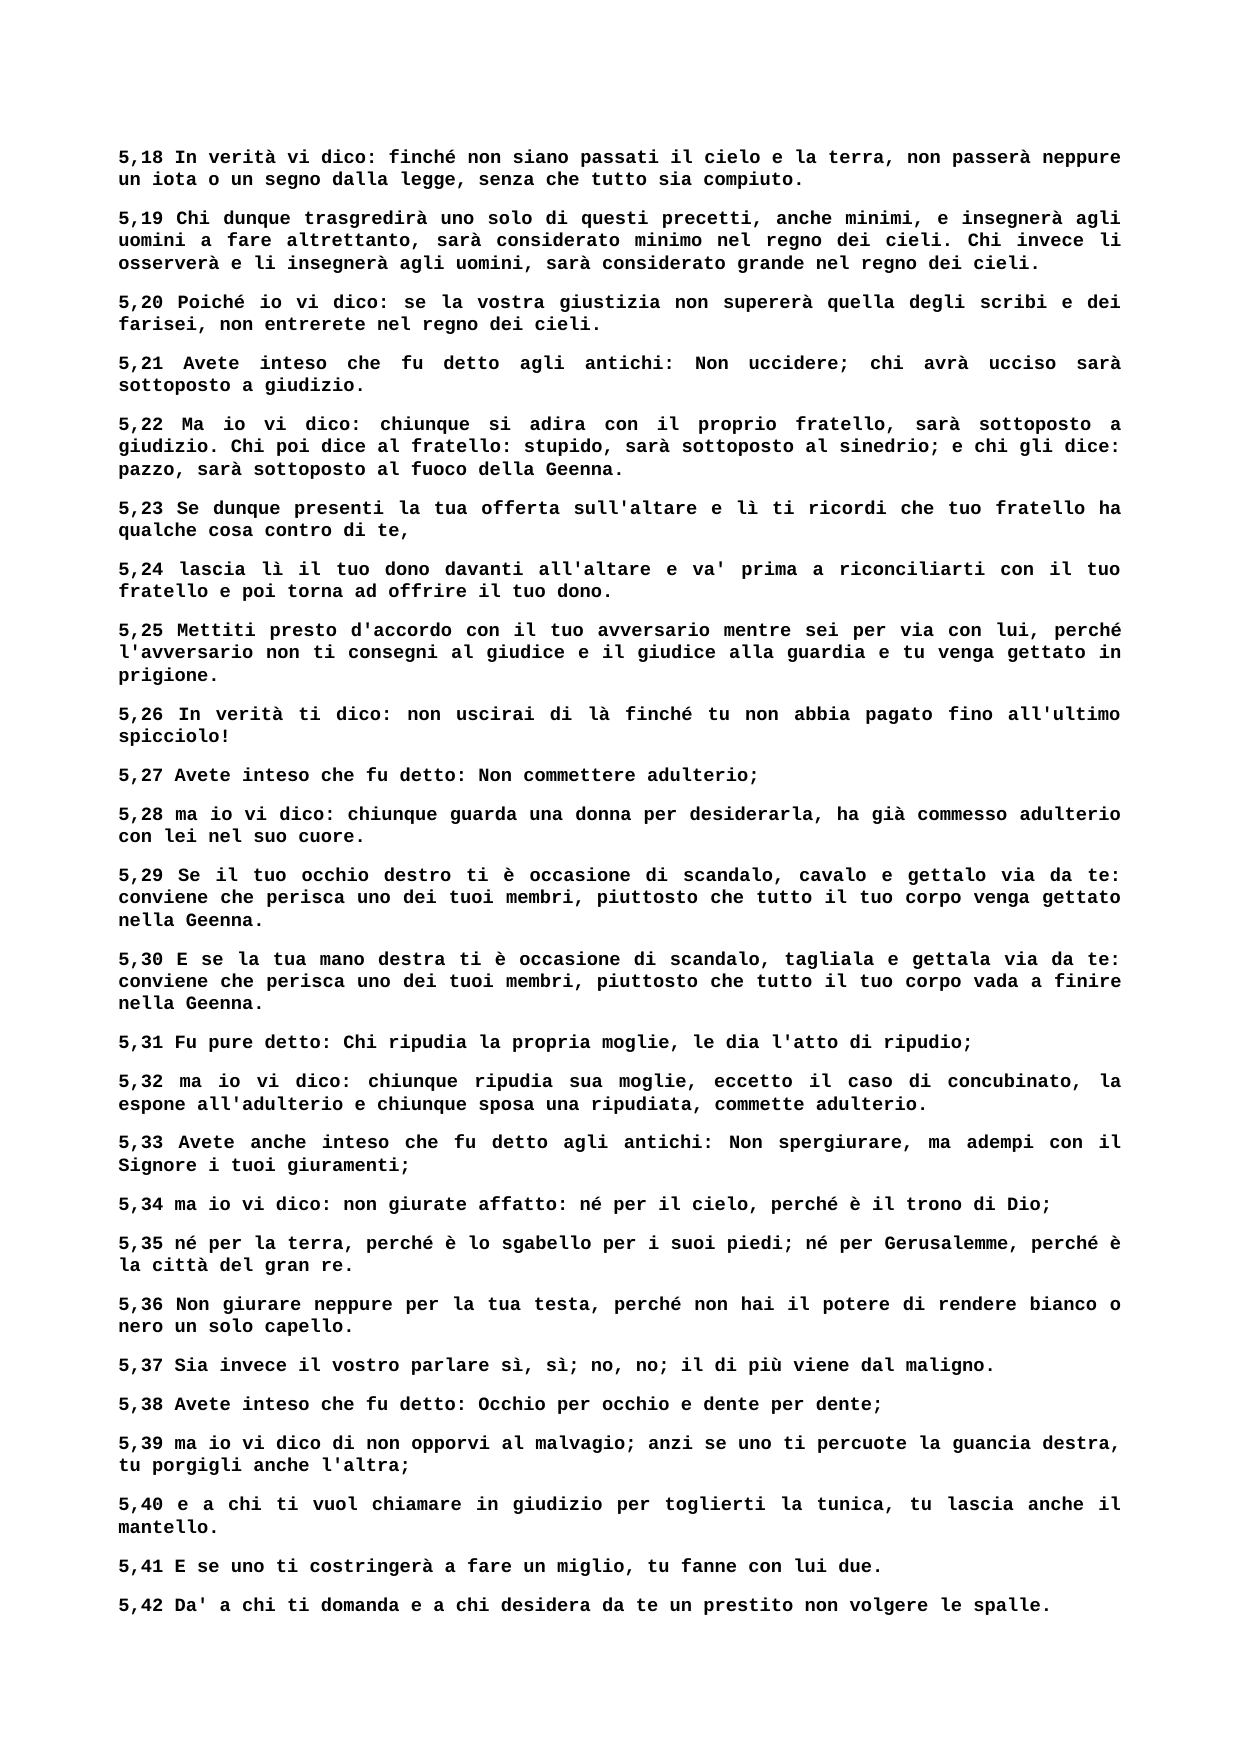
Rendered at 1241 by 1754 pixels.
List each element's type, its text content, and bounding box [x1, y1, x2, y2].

text 5,26 In verità ti dico: non uscirai di là finché tu non abbia pagato fino all'ultimo spicciolo! [118, 704, 1122, 748]
text 5,39 ma io vi dico di non opporvi al malvagio; anzi se uno ti percuote la guancia destra, tu porgigli anche l'altra; [118, 1434, 1122, 1477]
text 5,25 Mettiti presto d'accordo con il tuo avversario mentre sei per via con lui, perché l'avversario non ti consegni al giudice e il giudice alla guardia e tu venga gettato in prigione. [118, 621, 1122, 687]
text 5,28 ma io vi dico: chiunque guarda una donna per desiderarla, ha già commesso adulterio con lei nel suo cuore. [118, 805, 1122, 848]
text 5,32 ma io vi dico: chiunque ripudia sua moglie, eccetto il caso di concubinato, la espone all'adulterio e chiunque sposa una ripudiata, commette adulterio. [118, 1072, 1122, 1116]
text 5,35 né per la terra, perché è lo sgabello per i suoi piedi; né per Gerusalemme, perché è la città del gran re. [118, 1233, 1122, 1277]
text 5,20 Poiché io vi dico: se la vostra giustizia non supererà quella degli scribi e dei farisei, non entrerete nel regno dei cieli. [118, 292, 1122, 336]
text 5,37 Sia invece il vostro parlare sì, sì; no, no; il di più viene dal maligno. [118, 1356, 1122, 1377]
text 5,29 Se il tuo occhio destro ti è occasione di scandalo, cavalo e gettalo via da te: conviene che perisca uno dei tuoi membri, piuttosto che tutto il tuo corpo venga gettato nella Geenna. [118, 866, 1122, 932]
text 5,38 Avete inteso che fu detto: Occhio per occhio e dente per dente; [118, 1395, 1122, 1416]
text 5,30 E se la tua mano destra ti è occasione di scandalo, tagliala e gettala via da te: conviene che perisca uno dei tuoi membri, piuttosto che tutto il tuo corpo vada a finire nella Geenna. [118, 949, 1122, 1015]
text 5,19 Chi dunque trasgredirà uno solo di questi precetti, anche minimi, e insegnerà agli uomini a fare altrettanto, sarà considerato minimo nel regno dei cieli. Chi invece li osserverà e li insegnerà agli uomini, sarà considerato grande nel regno dei cieli. [118, 209, 1122, 275]
text 5,22 Ma io vi dico: chiunque si adira con il proprio fratello, sarà sottoposto a giudizio. Chi poi dice al fratello: stupido, sarà sottoposto al sinedrio; e chi gli dice: pazzo, sarà sottoposto al fuoco della Geenna. [118, 415, 1122, 481]
text 5,33 Avete anche inteso che fu detto agli antichi: Non spergiurare, ma adempi con il Signore i tuoi giuramenti; [118, 1133, 1122, 1177]
text 5,27 Avete inteso che fu detto: Non commettere adulterio; [118, 766, 1122, 787]
text 5,21 Avete inteso che fu detto agli antichi: Non uccidere; chi avrà ucciso sarà sottoposto a giudizio. [118, 354, 1122, 397]
text 5,18 In verità vi dico: finché non siano passati il cielo e la terra, non passerà neppure un iota o un segno dalla legge, senza che tutto sia compiuto. [118, 148, 1122, 191]
text 5,31 Fu pure detto: Chi ripudia la propria moglie, le dia l'atto di ripudio; [118, 1033, 1122, 1054]
text 5,34 ma io vi dico: non giurate affatto: né per il cielo, perché è il trono di Dio; [118, 1194, 1122, 1216]
text 5,36 Non giurare neppure per la tua testa, perché non hai il potere di rendere bianco o nero un solo capello. [118, 1295, 1122, 1338]
text 5,40 e a chi ti vuol chiamare in giudizio per toglierti la tunica, tu lascia anche il mantello. [118, 1495, 1122, 1539]
text 5,23 Se dunque presenti la tua offerta sull'altare e lì ti ricordi che tuo fratello ha qualche cosa contro di te, [118, 498, 1122, 542]
text 5,24 lascia lì il tuo dono davanti all'altare e va' prima a riconciliarti con il tuo fratello e poi torna ad offrire il tuo dono. [118, 560, 1122, 603]
text 5,41 E se uno ti costringerà a fare un miglio, tu fanne con lui due. [118, 1556, 1122, 1578]
text 5,42 Da' a chi ti domanda e a chi desidera da te un prestito non volgere le spalle. [118, 1595, 1122, 1617]
